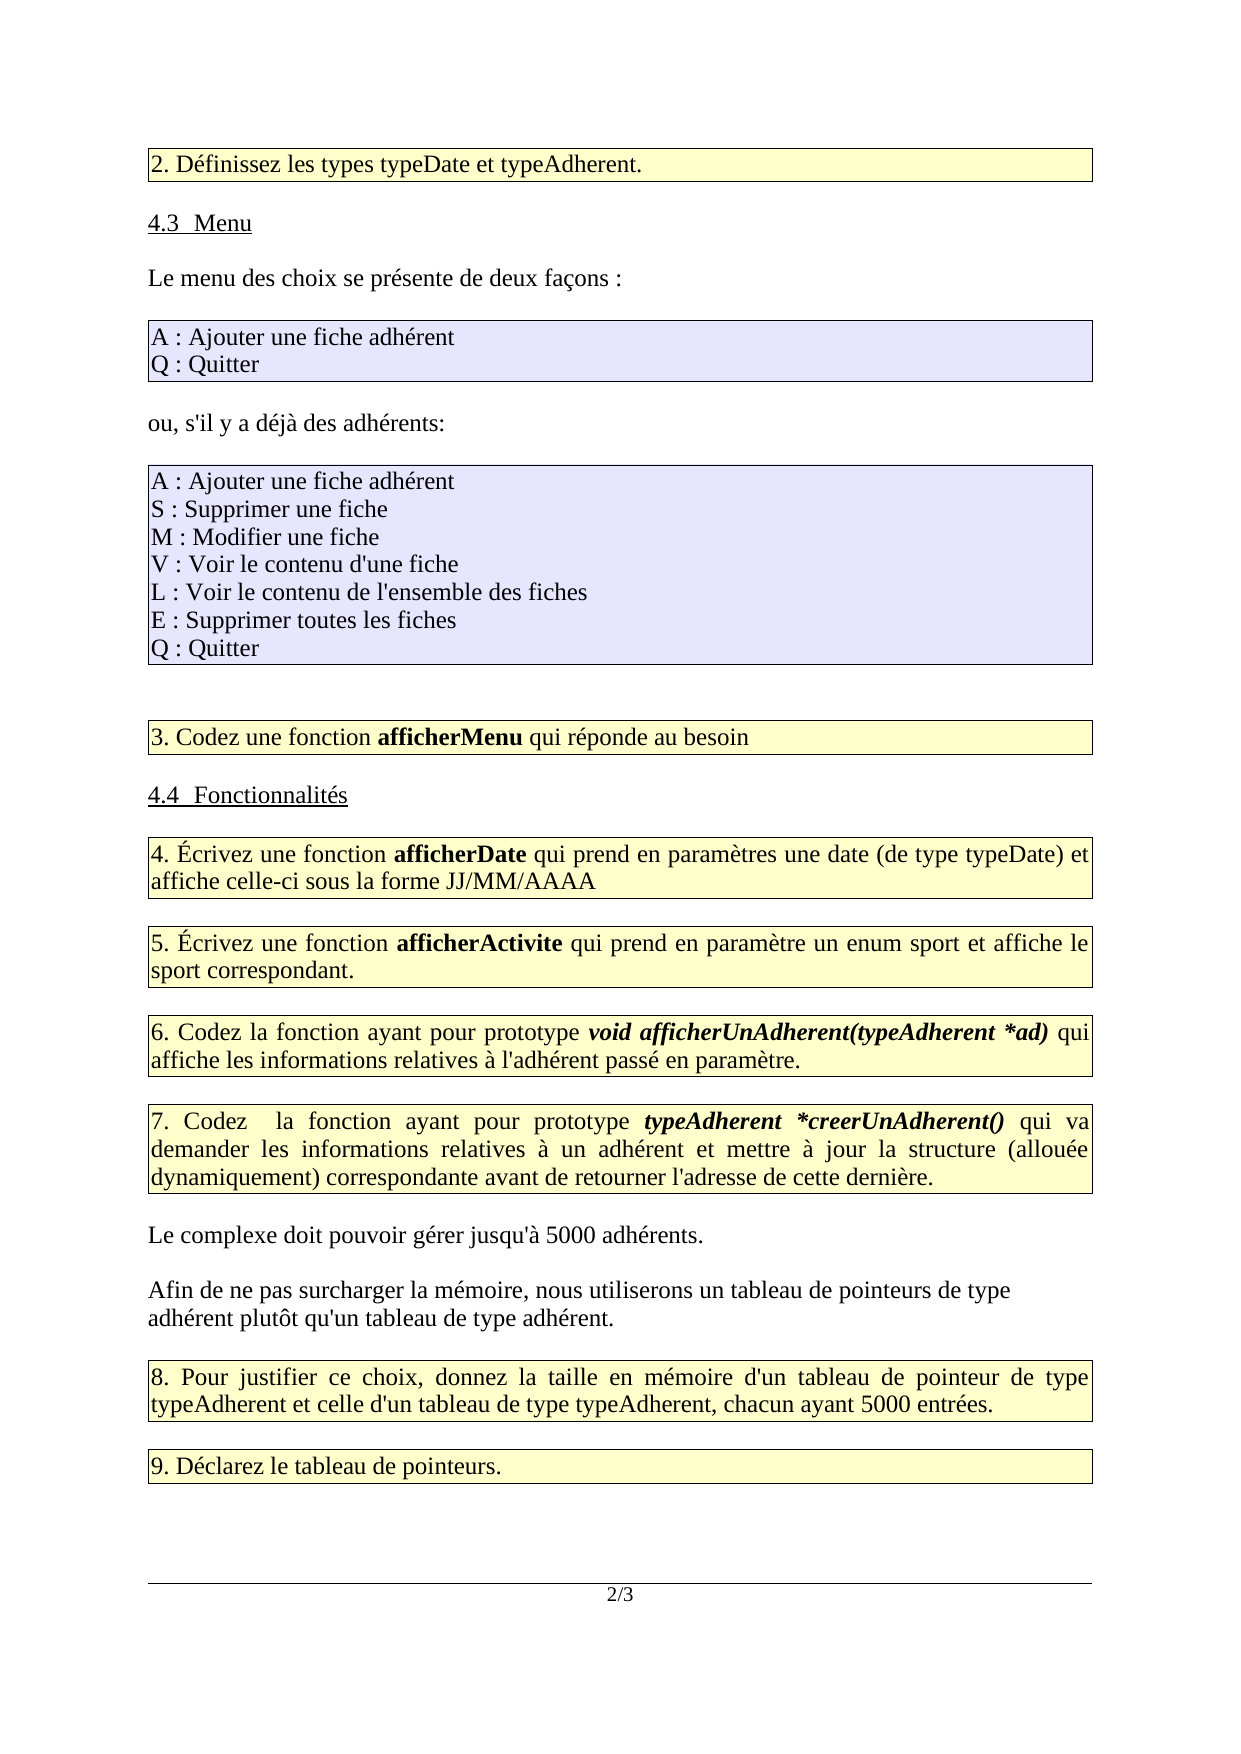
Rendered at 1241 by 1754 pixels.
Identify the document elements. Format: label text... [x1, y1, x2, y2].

text ou, s'il y a déjà des adhérents: [148, 409, 1092, 437]
text Q : Quitter [149, 348, 1092, 381]
subtitle Fonctionnalités [148, 781, 1092, 809]
list Codez la fonction ayant pour prototype void afficherUnAdherent(typeAdherent *ad) qui affiche les informations relatives à l'adhérent passé en paramètre. [149, 1016, 1092, 1076]
list Codez la fonction ayant pour prototype typeAdherent *creerUnAdherent() qui va demander les informations relatives à un adhérent et mettre à jour la structure (allouée dynamiquement) correspondante avant de retourner l'adresse de cette dernière. [149, 1105, 1092, 1193]
text E : Supprimer toutes les fiches [149, 603, 1092, 631]
text A : Ajouter une fiche adhérent [149, 321, 1092, 348]
text Q : Quitter [149, 631, 1092, 664]
list Déclarez le tableau de pointeurs. [149, 1450, 1092, 1483]
text A : Ajouter une fiche adhérent [149, 466, 1092, 492]
list Écrivez une fonction afficherActivite qui prend en paramètre un enum sport et affiche le sport correspondant. [149, 927, 1092, 987]
list Codez une fonction afficherMenu qui réponde au besoin [149, 721, 1092, 754]
text M : Modifier une fiche [149, 520, 1092, 548]
text Le complexe doit pouvoir gérer jusqu'à 5000 adhérents. [148, 1221, 1092, 1249]
list Pour justifier ce choix, donnez la taille en mémoire d'un tableau de pointeur de type typeAdherent et celle d'un tableau de type typeAdherent, chacun ayant 5000 entrées. [149, 1361, 1092, 1421]
list Définissez les types typeDate et typeAdherent. [149, 149, 1092, 181]
text V : Voir le contenu d'une fiche [149, 548, 1092, 575]
text L : Voir le contenu de l'ensemble des fiches [149, 575, 1092, 603]
subtitle Menu [148, 209, 1092, 237]
text S : Supprimer une fiche [149, 492, 1092, 520]
list Écrivez une fonction afficherDate qui prend en paramètres une date (de type typeDate) et affiche celle-ci sous la forme JJ/MM/AAAA [149, 838, 1092, 898]
text Afin de ne pas surcharger la mémoire, nous utiliserons un tableau de pointeurs de type adhérent plutôt qu'un tableau de type adhérent. [148, 1277, 1092, 1332]
text Le menu des choix se présente de deux façons : [148, 264, 1092, 292]
